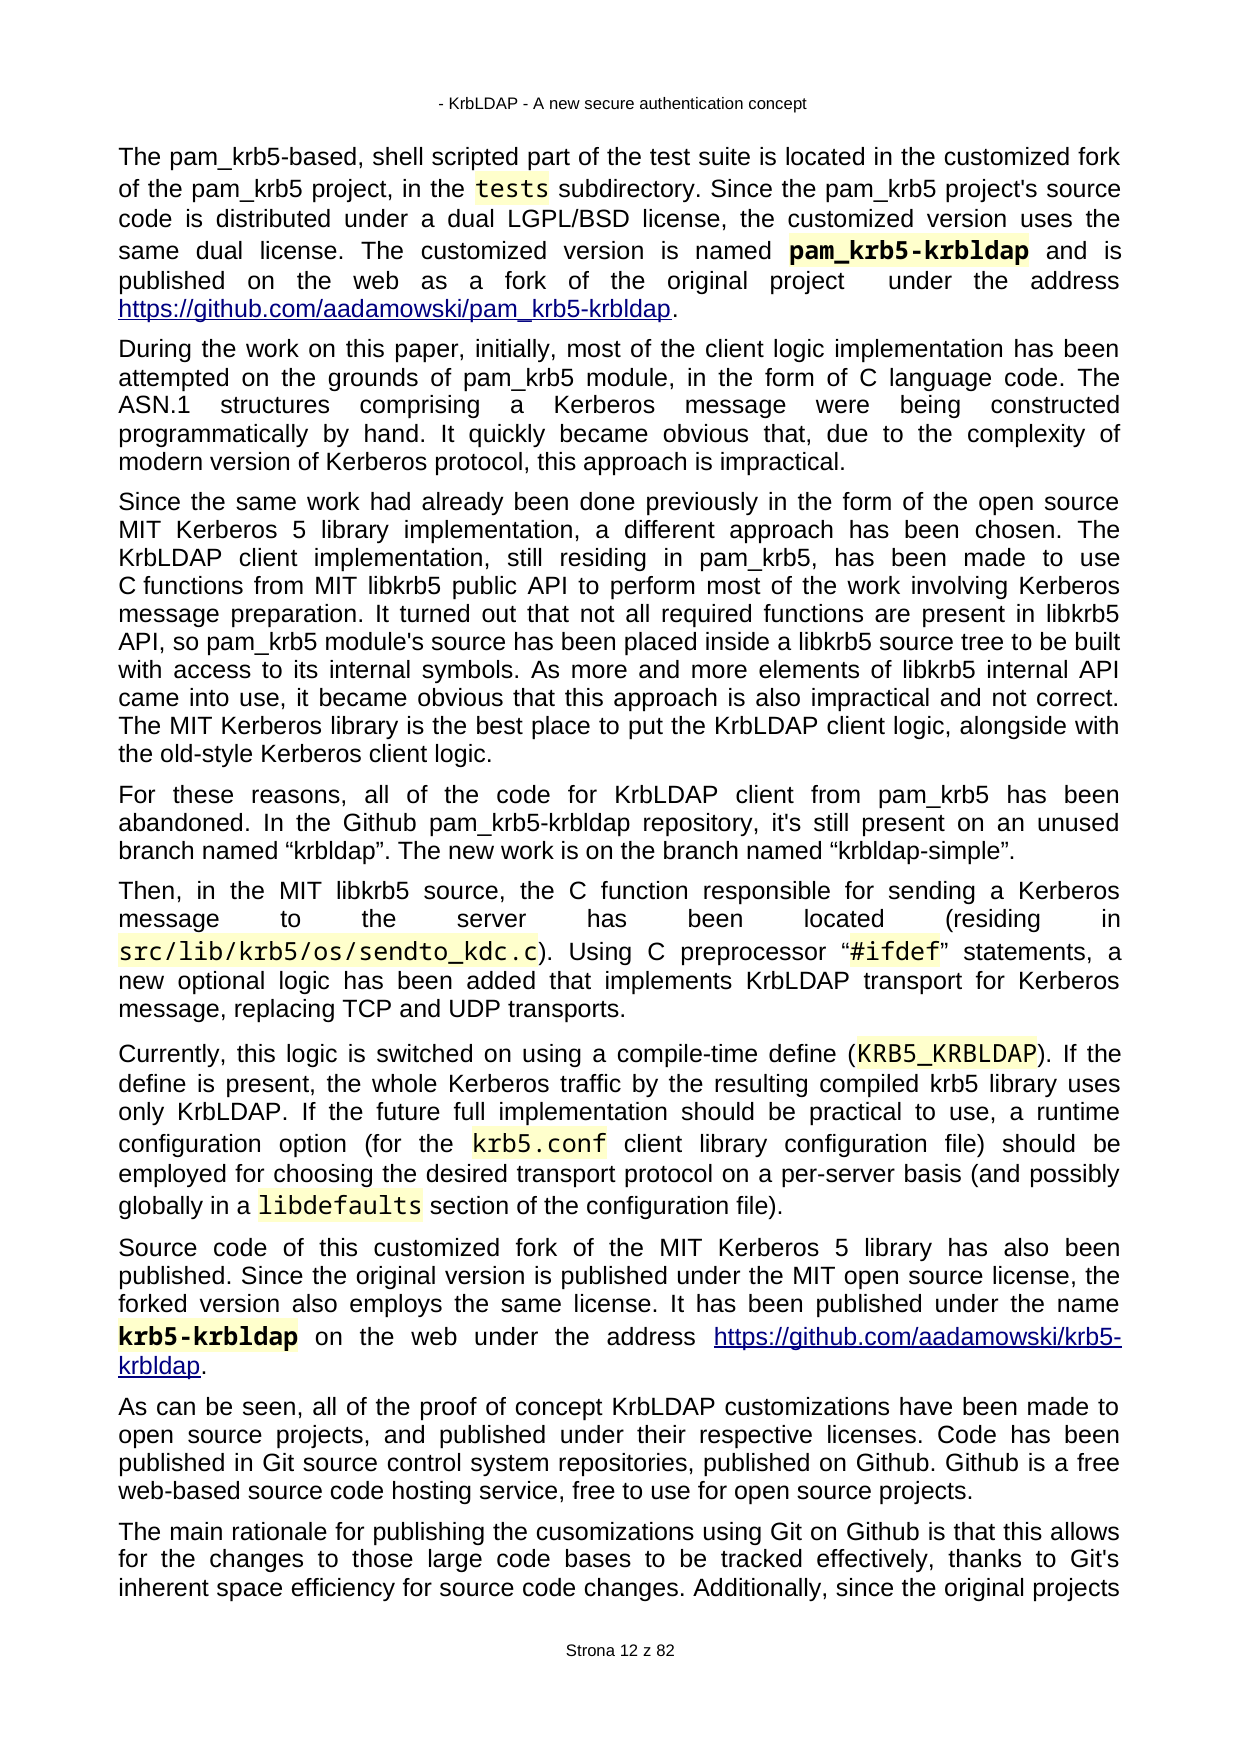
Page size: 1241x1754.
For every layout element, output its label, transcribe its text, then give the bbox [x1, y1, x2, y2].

text Source code of this customized fork of the MIT Kerberos 5 library has also been published. Since the original version is published under the MIT open source license, the forked version also employs the same license. It has been published under the name krb5-krbldap on the web under the address https://github.com/aadamowski/krb5-krbldap. [118, 1234, 1122, 1380]
text During the work on this paper, initially, most of the client logic implementation has been attempted on the grounds of pam_krb5 module, in the form of C language code. The ASN.1 structures comprising a Kerberos message were being constructed programmatically by hand. It quickly became obvious that, due to the complexity of modern version of Kerberos protocol, this approach is impractical. [118, 335, 1122, 475]
text Since the same work had already been done previously in the form of the open source MIT Kerberos 5 library implementation, a different approach has been chosen. The KrbLDAP client implementation, still residing in pam_krb5, has been made to use C functions from MIT libkrb5 public API to perform most of the work involving Kerberos message preparation. It turned out that not all required functions are present in libkrb5 API, so pam_krb5 module's source has been placed inside a libkrb5 source tree to be built with access to its internal symbols. As more and more elements of libkrb5 internal API came into use, it became obvious that this approach is also impractical and not correct. The MIT Kerberos library is the best place to put the KrbLDAP client logic, alongside with the old-style Kerberos client logic. [118, 488, 1122, 768]
text As can be seen, all of the proof of concept KrbLDAP customizations have been made to open source projects, and published under their respective licenses. Code has been published in Git source control system repositories, published on Github. Github is a free web-based source code hosting service, free to use for open source projects. [118, 1393, 1122, 1505]
text The main rationale for publishing the cusomizations using Git on Github is that this allows for the changes to those large code bases to be tracked effectively, thanks to Git's inherent space efficiency for source code changes. Additionally, since the original projects [118, 1517, 1122, 1601]
text Then, in the MIT libkrb5 source, the C function responsible for sending a Kerberos message to the server has been located (residing in src/lib/krb5/os/sendto_kdc.c). Using C preprocessor “#ifdef” statements, a new optional logic has been added that implements KrbLDAP transport for Kerberos message, replacing TCP and UDP transports. [118, 877, 1122, 1023]
text The pam_krb5-based, shell scripted part of the test suite is located in the customized fork of the pam_krb5 project, in the tests subdirectory. Since the pam_krb5 project's source code is distributed under a dual LGPL/BSD license, the customized version uses the same dual license. The customized version is named pam_krb5-krbldap and is published on the web as a fork of the original project under the address https://github.com/aadamowski/pam_krb5-krbldap. [118, 143, 1122, 323]
text Currently, this logic is switched on using a compile-time define (KRB5_KRBLDAP). If the define is present, the whole Kerberos traffic by the resulting compiled krb5 library uses only KrbLDAP. If the future full implementation should be practical to use, a runtime configuration option (for the krb5.conf client library configuration file) should be employed for choosing the desired transport protocol on a per-server basis (and possibly globally in a libdefaults section of the configuration file). [118, 1036, 1122, 1222]
text For these reasons, all of the code for KrbLDAP client from pam_krb5 has been abandoned. In the Github pam_krb5-krbldap repository, it's still present on an unused branch named “krbldap”. The new work is on the branch named “krbldap-simple”. [118, 781, 1122, 864]
